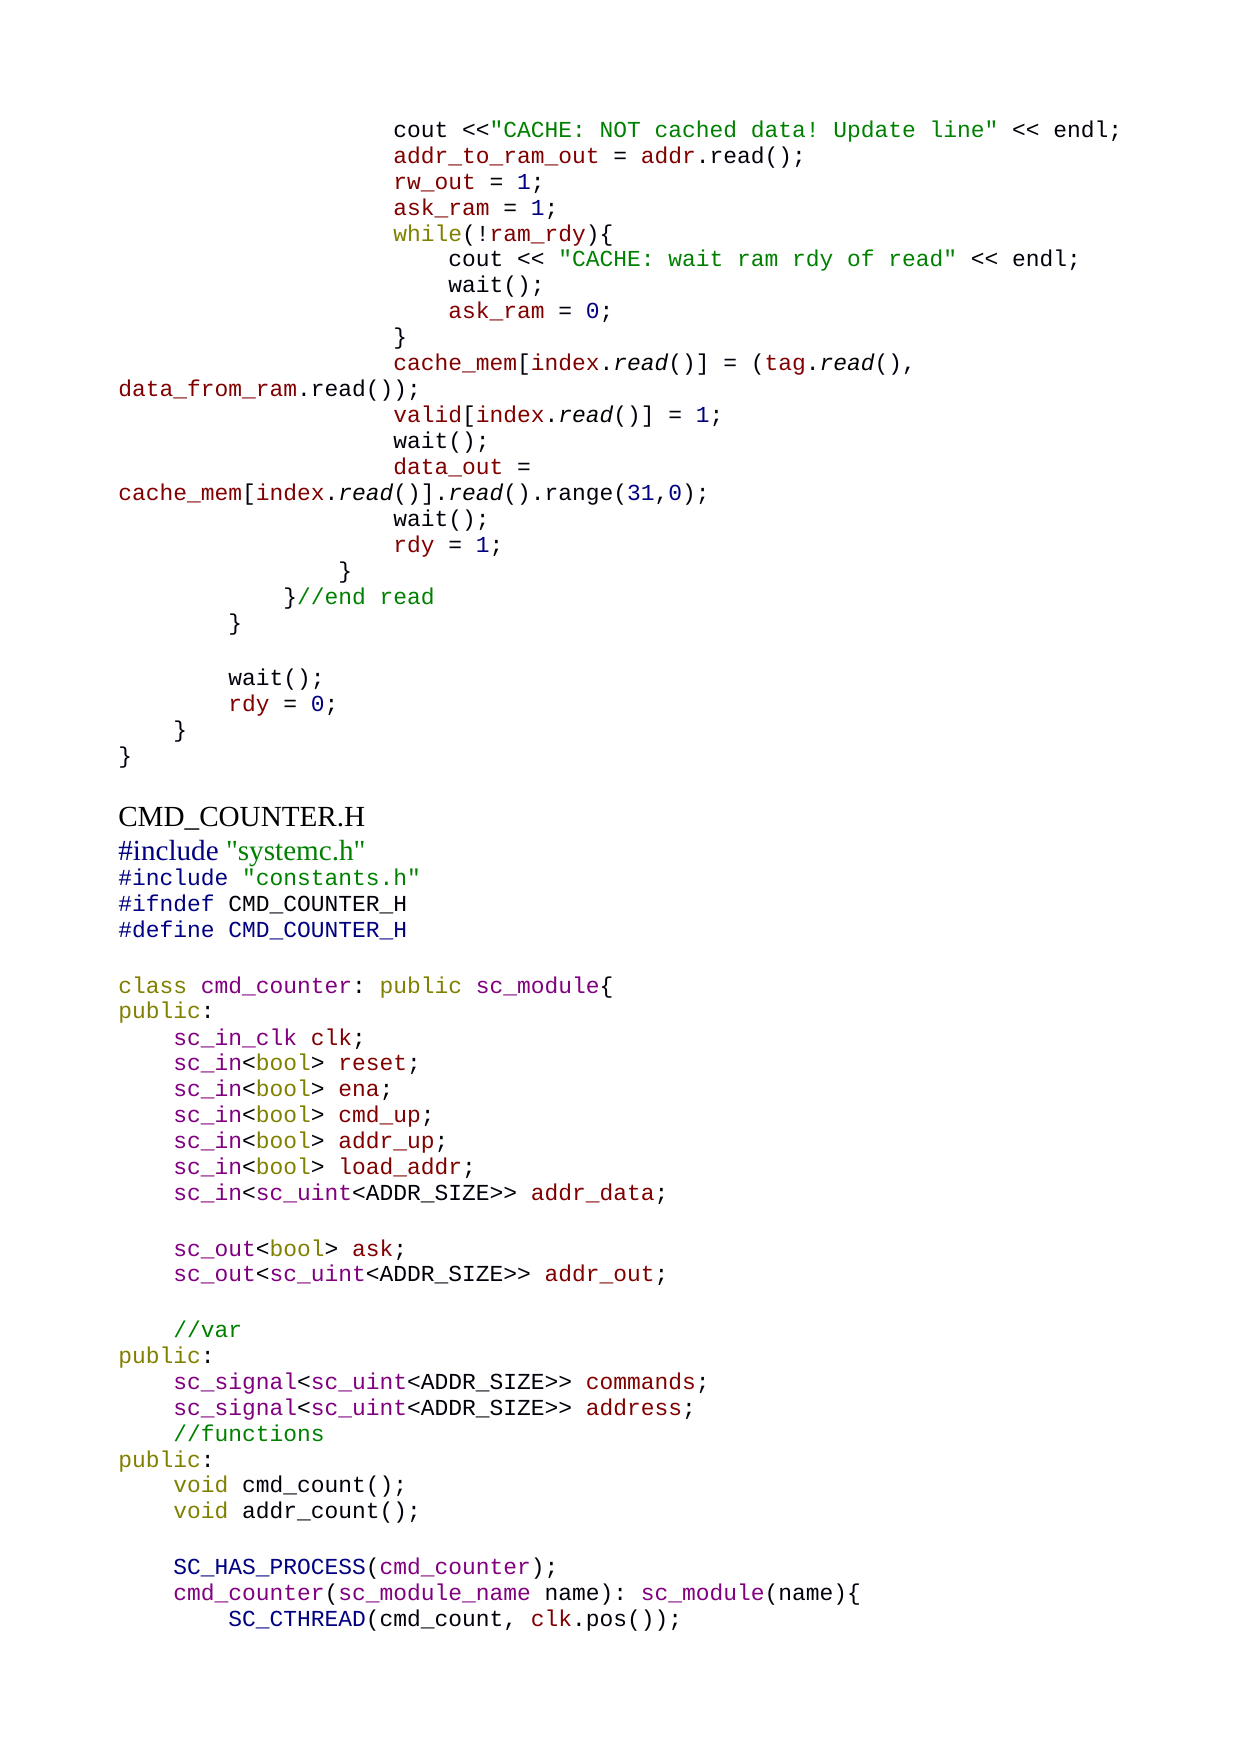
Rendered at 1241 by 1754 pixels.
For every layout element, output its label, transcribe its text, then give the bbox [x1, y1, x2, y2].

text cout <<"CACHE: NOT cached data! Update line" << endl; [118, 118, 1122, 144]
text } [118, 718, 1122, 744]
text CMD_COUNTER.H [118, 799, 1122, 833]
text data_out = cache_mem[index.read()].read().range(31,0); [118, 455, 1122, 507]
text sc_out<sc_uint<ADDR_SIZE>> addr_out; [118, 1263, 1122, 1289]
text rw_out = 1; [118, 170, 1122, 196]
text sc_in<bool> load_addr; [118, 1156, 1122, 1181]
text sc_in_clk clk; [118, 1026, 1122, 1052]
text public: [118, 1448, 1122, 1474]
text ask_ram = 0; [118, 300, 1122, 326]
text cache_mem[index.read()] = (tag.read(), data_from_ram.read()); [118, 352, 1122, 403]
text //var [118, 1318, 1122, 1344]
text public: [118, 1000, 1122, 1026]
text class cmd_counter: public sc_module{ [118, 974, 1122, 1000]
text } [118, 611, 1122, 637]
text wait(); [118, 429, 1122, 455]
text ask_ram = 1; [118, 196, 1122, 222]
text while(!ram_rdy){ [118, 222, 1122, 248]
text sc_in<bool> addr_up; [118, 1129, 1122, 1156]
text addr_to_ram_out = addr.read(); [118, 144, 1122, 170]
text sc_in<bool> cmd_up; [118, 1104, 1122, 1129]
text #ifndef CMD_COUNTER_H [118, 893, 1122, 918]
text cout << "CACHE: wait ram rdy of read" << endl; [118, 248, 1122, 274]
text sc_in<bool> ena; [118, 1078, 1122, 1104]
text wait(); [118, 507, 1122, 533]
text SC_HAS_PROCESS(cmd_counter); [118, 1555, 1122, 1581]
text void cmd_count(); [118, 1474, 1122, 1500]
text public: [118, 1344, 1122, 1370]
text #define CMD_COUNTER_H [118, 918, 1122, 944]
text sc_signal<sc_uint<ADDR_SIZE>> address; [118, 1396, 1122, 1422]
text sc_signal<sc_uint<ADDR_SIZE>> commands; [118, 1370, 1122, 1396]
text void addr_count(); [118, 1500, 1122, 1526]
text //functions [118, 1422, 1122, 1448]
text } [118, 559, 1122, 585]
text } [118, 326, 1122, 352]
text wait(); [118, 274, 1122, 300]
text sc_out<bool> ask; [118, 1237, 1122, 1263]
text #include "systemc.h" [118, 833, 1122, 867]
text wait(); [118, 666, 1122, 692]
text sc_in<bool> reset; [118, 1052, 1122, 1078]
text SC_CTHREAD(cmd_count, clk.pos()); [118, 1607, 1122, 1633]
text cmd_counter(sc_module_name name): sc_module(name){ [118, 1581, 1122, 1607]
text } [118, 744, 1122, 770]
text sc_in<sc_uint<ADDR_SIZE>> addr_data; [118, 1181, 1122, 1207]
text }//end read [118, 585, 1122, 611]
text rdy = 0; [118, 692, 1122, 718]
text #include "constants.h" [118, 867, 1122, 893]
text valid[index.read()] = 1; [118, 403, 1122, 429]
text rdy = 1; [118, 533, 1122, 559]
